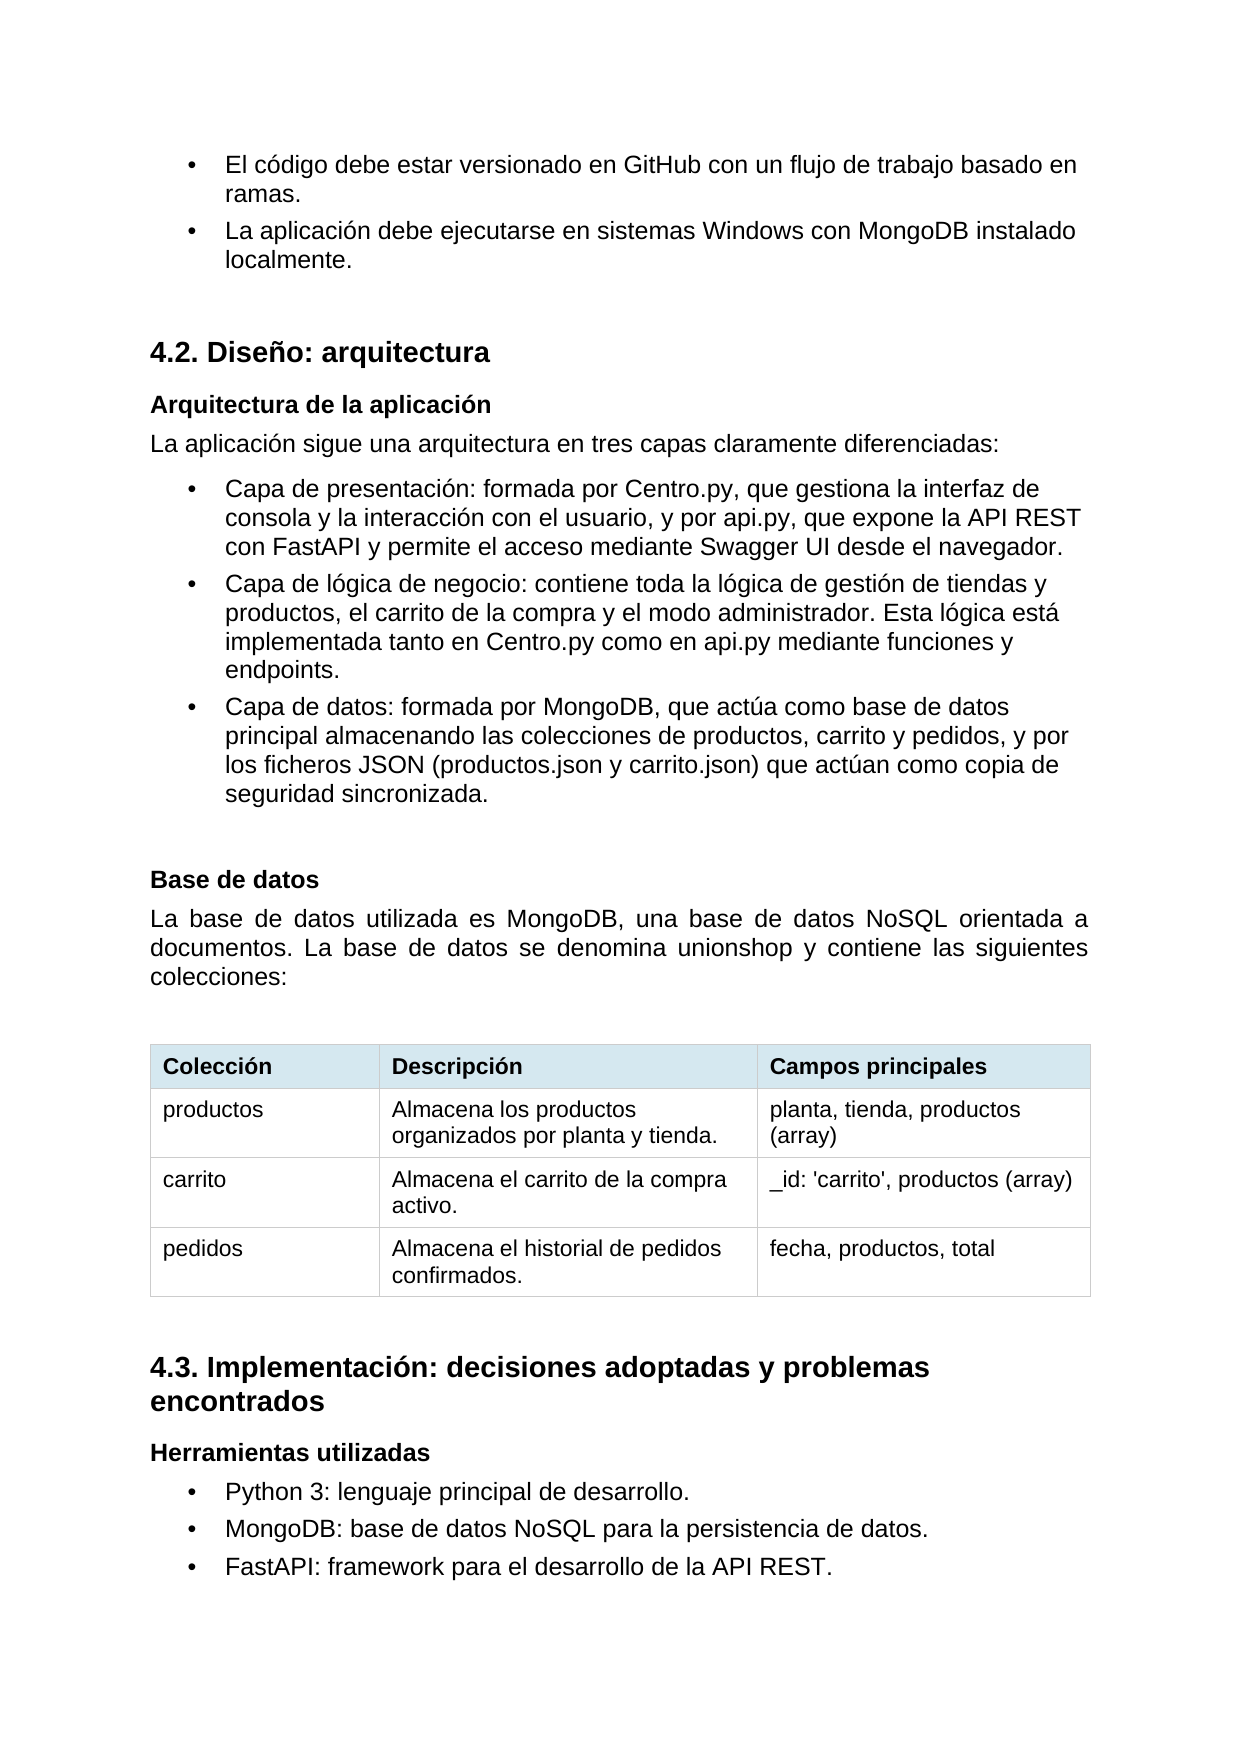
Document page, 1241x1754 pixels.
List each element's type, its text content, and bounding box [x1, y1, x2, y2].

table_cell Almacena los productos organizados por planta y tienda. [380, 1089, 757, 1157]
table_cell productos [151, 1089, 379, 1157]
list Capa de lógica de negocio: contiene toda la lógica de gestión de tiendas y productos, el carrito de la compra y el modo administrador. Esta lógica está implementada tanto en Centro.py como en api.py mediante funciones y endpoints. [187, 569, 1090, 684]
subtitle 4.3. Implementación: decisiones adoptadas y problemas encontrados [150, 1350, 1090, 1417]
table_header Descripción [380, 1045, 757, 1088]
table_cell Almacena el carrito de la compra activo. [380, 1158, 757, 1227]
table_header Campos principales [758, 1045, 1090, 1088]
text Arquitectura de la aplicación [150, 390, 1090, 418]
table_header Colección [151, 1045, 379, 1088]
list FastAPI: framework para el desarrollo de la API REST. [187, 1552, 1090, 1580]
text Herramientas utilizadas [150, 1438, 1090, 1467]
list Capa de presentación: formada por Centro.py, que gestiona la interfaz de consola y la interacción con el usuario, y por api.py, que expone la API REST con FastAPI y permite el acceso mediante Swagger UI desde el navegador. [187, 474, 1090, 561]
text Base de datos [150, 865, 1090, 894]
list Python 3: lenguaje principal de desarrollo. [187, 1477, 1090, 1506]
list El código debe estar versionado en GitHub con un flujo de trabajo basado en ramas. [187, 150, 1090, 207]
table_cell pedidos [151, 1228, 379, 1296]
table_cell planta, tienda, productos (array) [758, 1089, 1090, 1157]
list Capa de datos: formada por MongoDB, que actúa como base de datos principal almacenando las colecciones de productos, carrito y pedidos, y por los ficheros JSON (productos.json y carrito.json) que actúan como copia de seguridad sincronizada. [187, 692, 1090, 807]
list MongoDB: base de datos NoSQL para la persistencia de datos. [187, 1514, 1090, 1543]
text La base de datos utilizada es MongoDB, una base de datos NoSQL orientada a documentos. La base de datos se denomina unionshop y contiene las siguientes colecciones: [150, 904, 1090, 991]
text La aplicación sigue una arquitectura en tres capas claramente diferenciadas: [150, 429, 1090, 458]
list La aplicación debe ejecutarse en sistemas Windows con MongoDB instalado localmente. [187, 216, 1090, 273]
table_cell _id: 'carrito', productos (array) [758, 1158, 1090, 1227]
table_cell carrito [151, 1158, 379, 1227]
table_cell fecha, productos, total [758, 1228, 1090, 1296]
table_cell Almacena el historial de pedidos confirmados. [380, 1228, 757, 1296]
subtitle 4.2. Diseño: arquitectura [150, 335, 1090, 369]
